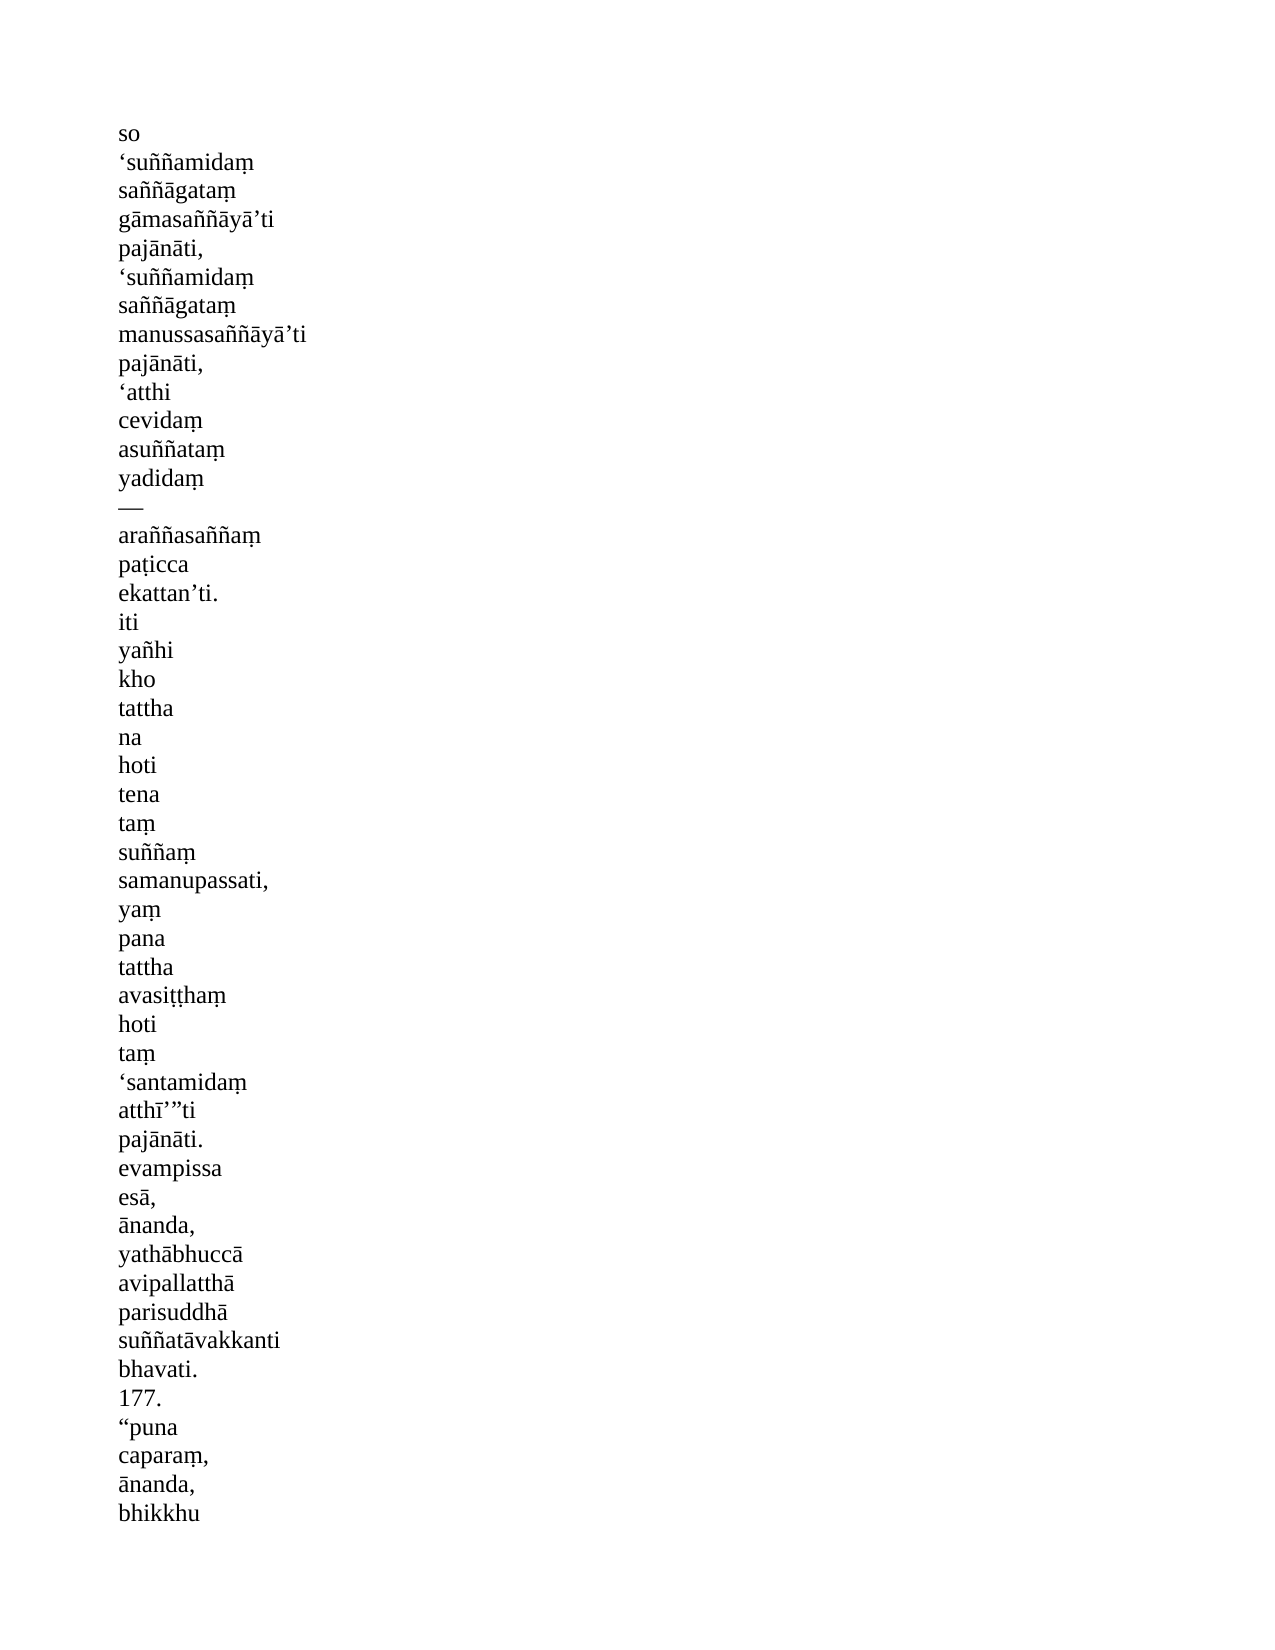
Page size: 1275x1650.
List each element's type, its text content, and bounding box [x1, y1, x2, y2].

text paṭicca [118, 549, 1157, 578]
text caparaṃ, [118, 1441, 1157, 1469]
text ‘santamidaṃ [118, 1067, 1157, 1096]
text pajānāti, [118, 348, 1157, 377]
text tattha [118, 952, 1157, 981]
text ‘suññamidaṃ [118, 262, 1157, 291]
text — [118, 492, 1157, 521]
text saññāgataṃ [118, 291, 1157, 319]
text esā, [118, 1182, 1157, 1211]
text na [118, 722, 1157, 751]
text ‘atthi [118, 377, 1157, 406]
text taṃ [118, 808, 1157, 837]
text hoti [118, 751, 1157, 779]
text suññatāvakkanti [118, 1326, 1157, 1354]
text avasiṭṭhaṃ [118, 981, 1157, 1009]
text samanupassati, [118, 866, 1157, 894]
text atthī’”ti [118, 1096, 1157, 1124]
text ānanda, [118, 1211, 1157, 1239]
text gāmasaññāyā’ti [118, 204, 1157, 233]
text yañhi [118, 636, 1157, 664]
text yaṃ [118, 894, 1157, 923]
text saññāgataṃ [118, 176, 1157, 204]
text pajānāti, [118, 233, 1157, 262]
text avipallatthā [118, 1268, 1157, 1297]
text yathābhuccā [118, 1239, 1157, 1268]
text evampissa [118, 1153, 1157, 1182]
text bhikkhu [118, 1498, 1157, 1527]
text cevidaṃ [118, 406, 1157, 434]
text hoti [118, 1009, 1157, 1038]
text parisuddhā [118, 1297, 1157, 1326]
text ekattan’ti. [118, 578, 1157, 607]
text asuññataṃ [118, 434, 1157, 463]
text tena [118, 779, 1157, 808]
text taṃ [118, 1038, 1157, 1067]
text “puna [118, 1412, 1157, 1441]
text 177. [118, 1383, 1157, 1412]
text kho [118, 664, 1157, 693]
text so [118, 118, 1157, 147]
text ānanda, [118, 1469, 1157, 1498]
text pana [118, 923, 1157, 952]
text tattha [118, 693, 1157, 722]
text ‘suññamidaṃ [118, 147, 1157, 176]
text araññasaññaṃ [118, 521, 1157, 549]
text pajānāti. [118, 1124, 1157, 1153]
text suññaṃ [118, 837, 1157, 866]
text iti [118, 607, 1157, 636]
text yadidaṃ [118, 463, 1157, 492]
text bhavati. [118, 1354, 1157, 1383]
text manussasaññāyā’ti [118, 319, 1157, 348]
